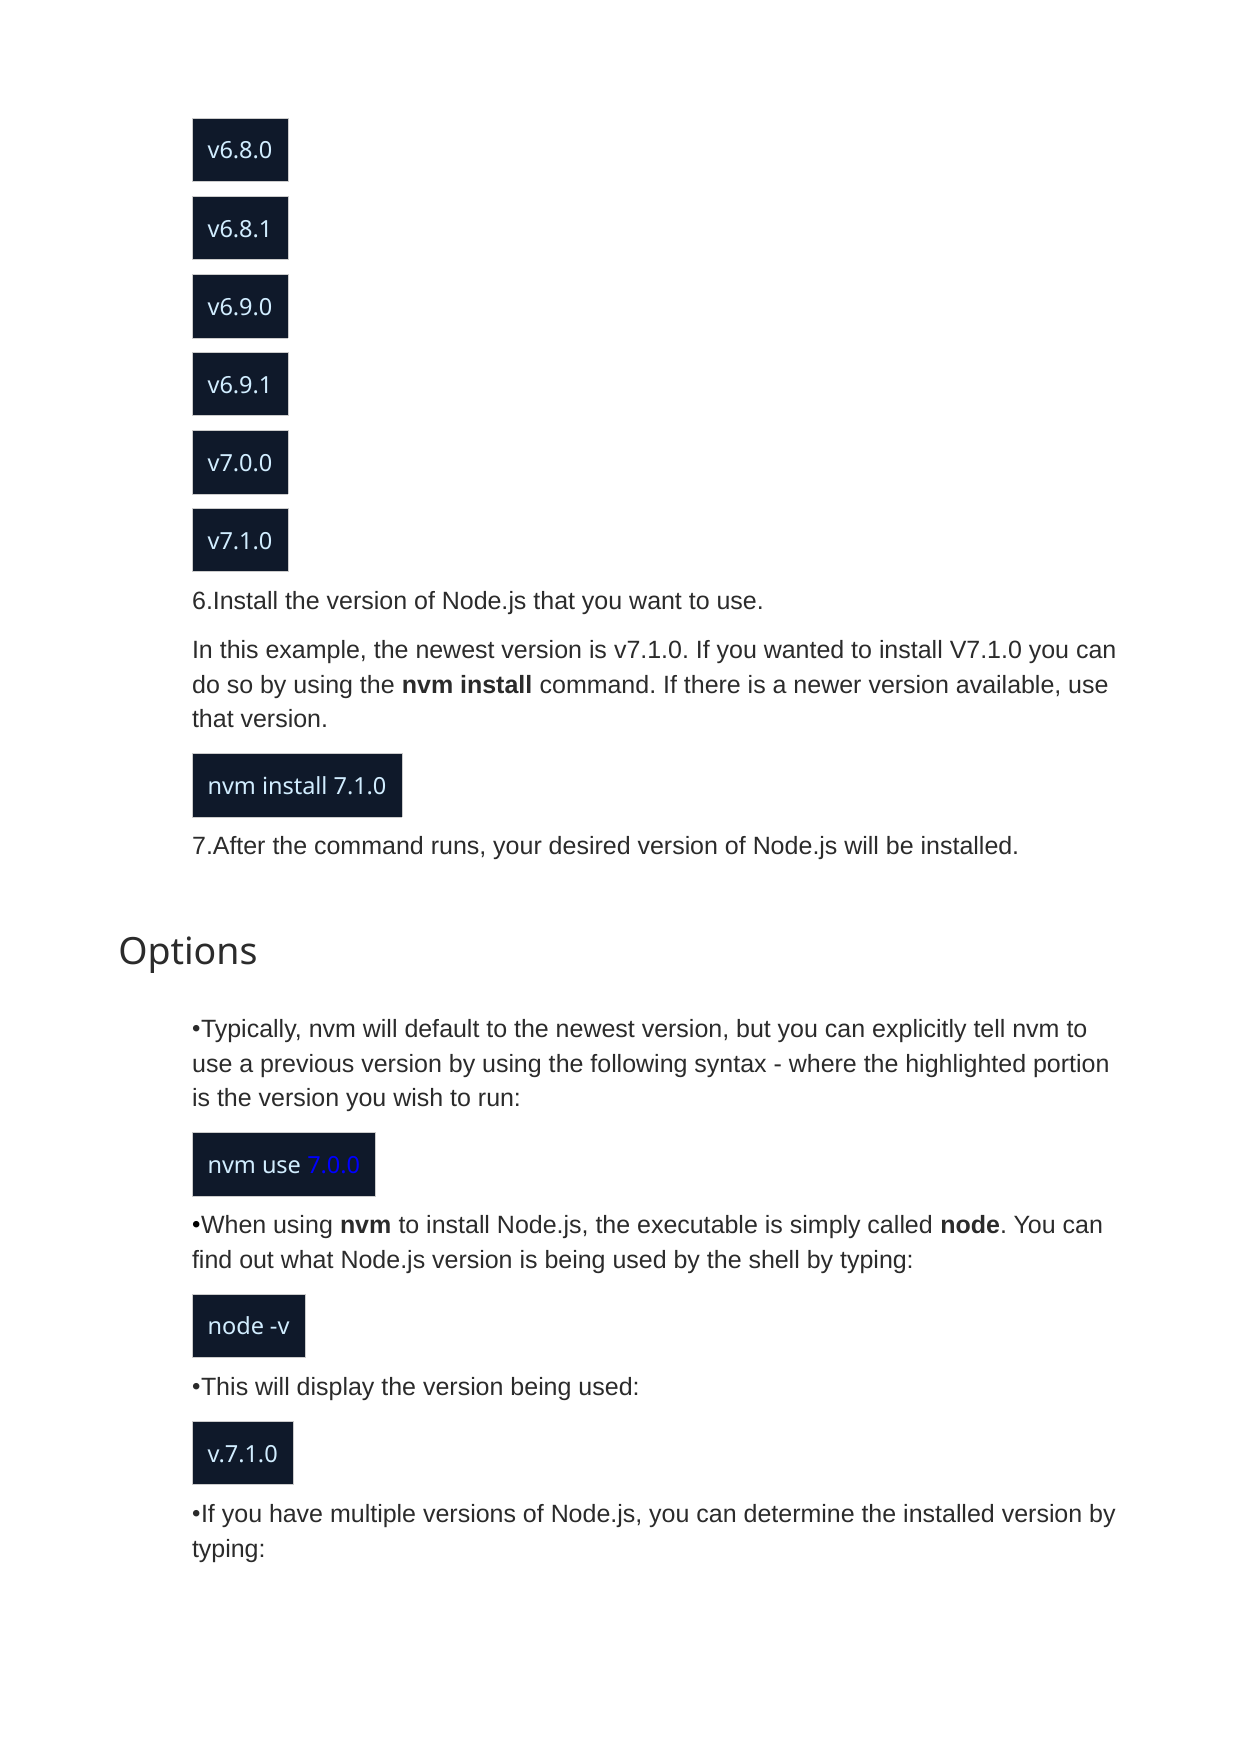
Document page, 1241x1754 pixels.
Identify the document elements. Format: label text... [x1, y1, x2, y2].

list [306, 1294, 1122, 1357]
list [118, 430, 192, 494]
list Typically, nvm will default to the newest version, but you can explicitly tell nvm to use a previous version by using the following syntax - where the highlighted portion is the version you wish to run: [118, 1014, 1122, 1112]
list v6.8.0 [193, 119, 288, 181]
list [403, 753, 1122, 817]
list [289, 352, 1122, 416]
list [289, 118, 1122, 182]
list v.7.1.0 [193, 1422, 293, 1484]
list [118, 274, 192, 338]
list [289, 196, 1122, 259]
list [118, 753, 192, 817]
list [118, 1294, 192, 1357]
list [289, 430, 1122, 494]
list This will display the version being used: [118, 1372, 1122, 1401]
list nvm use 7.0.0 [193, 1133, 375, 1196]
list v6.9.0 [193, 275, 288, 338]
list nvm install 7.1.0 [193, 754, 402, 817]
list Install the version of Node.js that you want to use. [118, 586, 1122, 615]
list [118, 352, 192, 416]
list [118, 196, 192, 259]
list [294, 1421, 1122, 1484]
list [376, 1132, 1122, 1196]
list After the command runs, your desired version of Node.js will be installed. [118, 831, 1122, 860]
list [289, 274, 1122, 338]
list [118, 508, 192, 572]
list v7.1.0 [193, 509, 288, 571]
list node -v [193, 1295, 305, 1357]
list v6.8.1 [193, 197, 288, 259]
list [118, 1421, 192, 1484]
list In this example, the newest version is v7.1.0. If you wanted to install V7.1.0 you can do so by using the nvm install command. If there is a newer version available, use that version. [118, 635, 1122, 733]
list v7.0.0 [193, 431, 288, 494]
list If you have multiple versions of Node.js, you can determine the installed version by typing: [118, 1499, 1122, 1562]
list [118, 1132, 192, 1196]
subtitle Options [118, 924, 1122, 975]
list [289, 508, 1122, 572]
list v6.9.1 [193, 353, 288, 415]
list [118, 118, 192, 182]
list When using nvm to install Node.js, the executable is simply called node. You can find out what Node.js version is being used by the shell by typing: [118, 1210, 1122, 1274]
